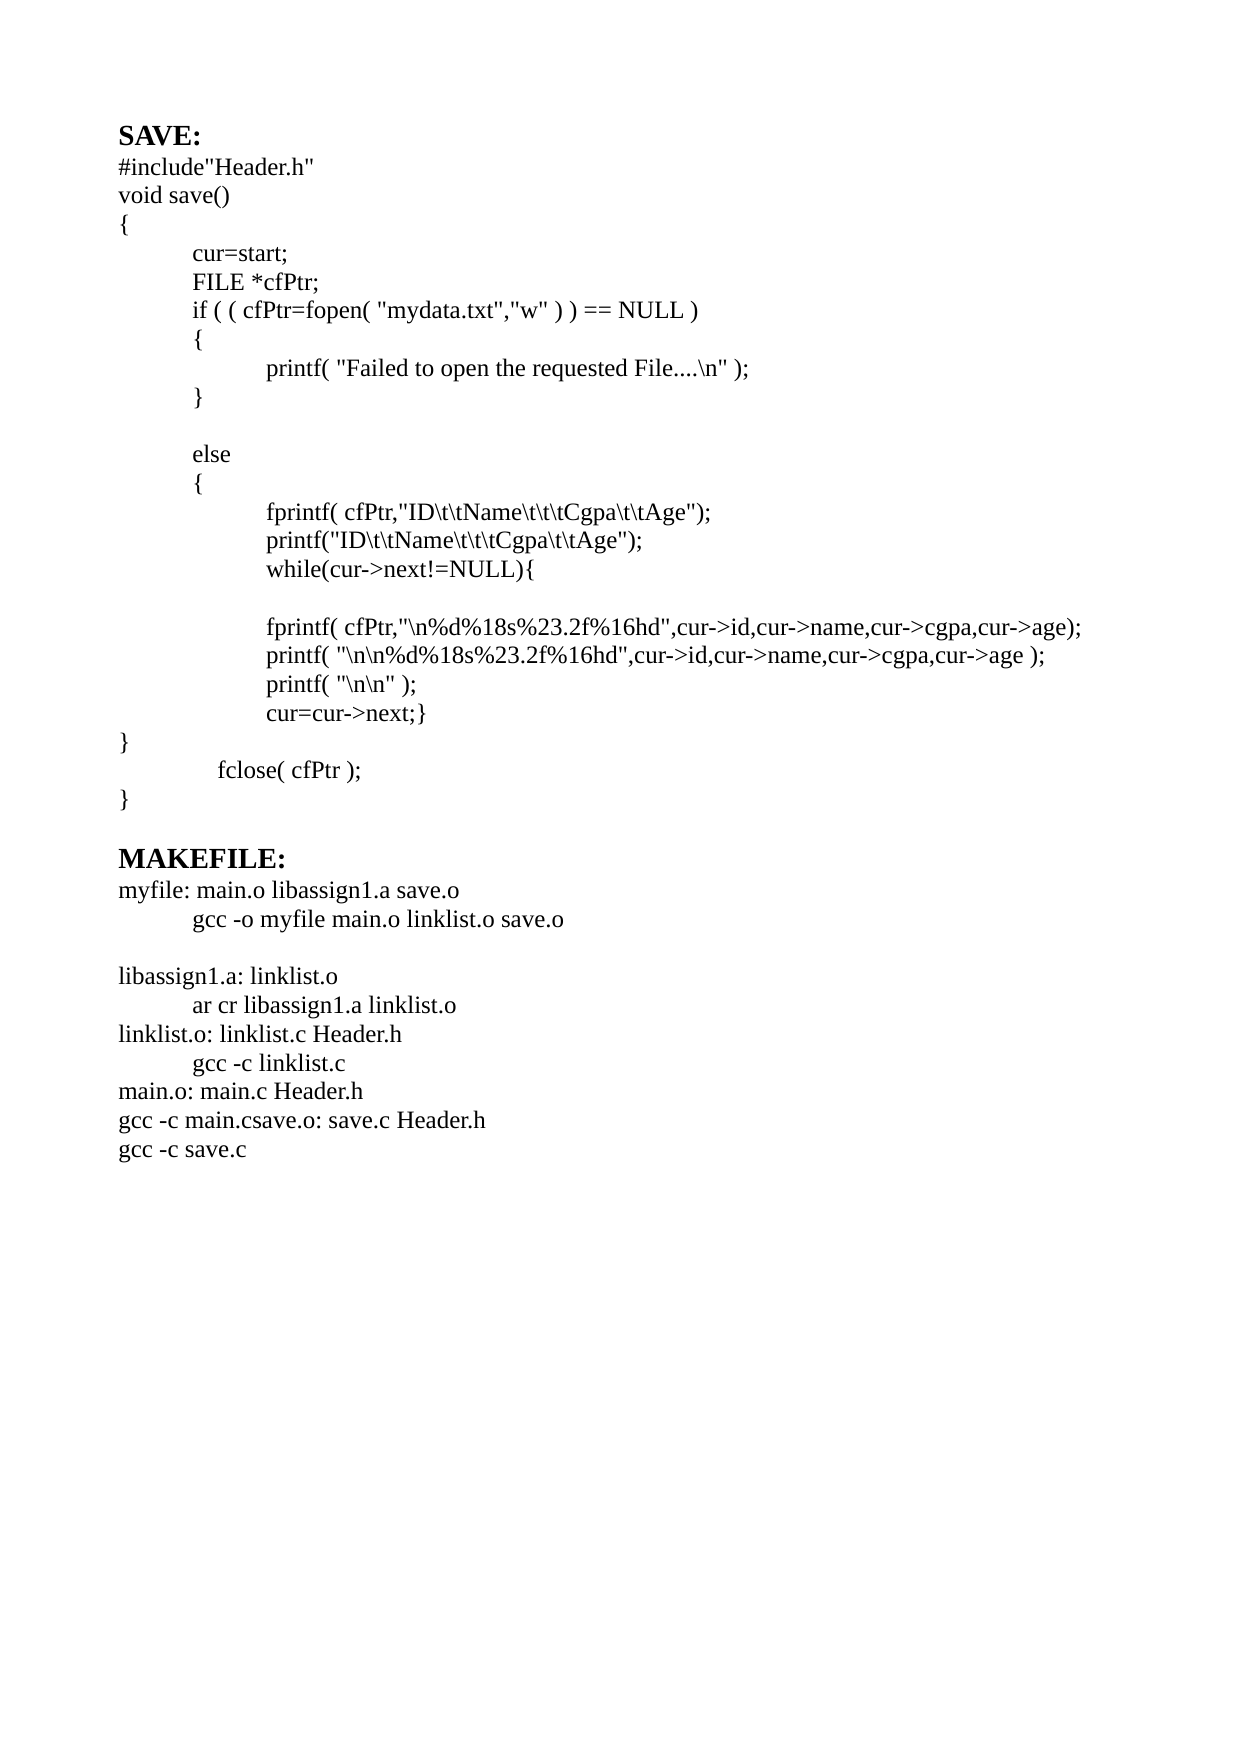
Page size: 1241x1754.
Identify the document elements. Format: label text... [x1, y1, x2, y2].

text } [118, 727, 1122, 755]
text } [118, 784, 1122, 813]
text #include"Header.h" [118, 152, 1122, 180]
text gcc -c linklist.c [118, 1048, 1122, 1076]
text fclose( cfPtr ); [118, 755, 1122, 784]
text { [118, 468, 1122, 497]
text gcc -c save.c [118, 1134, 1122, 1163]
text printf( "\n\n%d%18s%23.2f%16hd",cur->id,cur->name,cur->cgpa,cur->age ); [118, 640, 1122, 669]
text cur=start; [118, 238, 1122, 267]
text MAKEFILE: [118, 842, 1122, 875]
text printf("ID\t\tName\t\t\tCgpa\t\tAge"); [118, 525, 1122, 554]
text { [118, 209, 1122, 238]
text { [118, 324, 1122, 353]
text fprintf( cfPtr,"ID\t\tName\t\t\tCgpa\t\tAge"); [118, 497, 1122, 525]
text cur=cur->next;} [118, 698, 1122, 727]
text main.o: main.c Header.h [118, 1076, 1122, 1105]
text } [118, 382, 1122, 410]
text if ( ( cfPtr=fopen( "mydata.txt","w" ) ) == NULL ) [118, 295, 1122, 324]
text FILE *cfPtr; [118, 267, 1122, 295]
text SAVE: [118, 118, 1122, 152]
text gcc -c main.csave.o: save.c Header.h [118, 1105, 1122, 1134]
text void save() [118, 180, 1122, 209]
text gcc -o myfile main.o linklist.o save.o [118, 904, 1122, 933]
text linklist.o: linklist.c Header.h [118, 1019, 1122, 1048]
text myfile: main.o libassign1.a save.o [118, 875, 1122, 904]
text ar cr libassign1.a linklist.o [118, 990, 1122, 1019]
text printf( "\n\n" ); [118, 669, 1122, 698]
text else [118, 439, 1122, 468]
text printf( "Failed to open the requested File....\n" ); [118, 353, 1122, 382]
text fprintf( cfPtr,"\n%d%18s%23.2f%16hd",cur->id,cur->name,cur->cgpa,cur->age); [118, 612, 1122, 640]
text libassign1.a: linklist.o [118, 961, 1122, 990]
text while(cur->next!=NULL){ [118, 554, 1122, 583]
